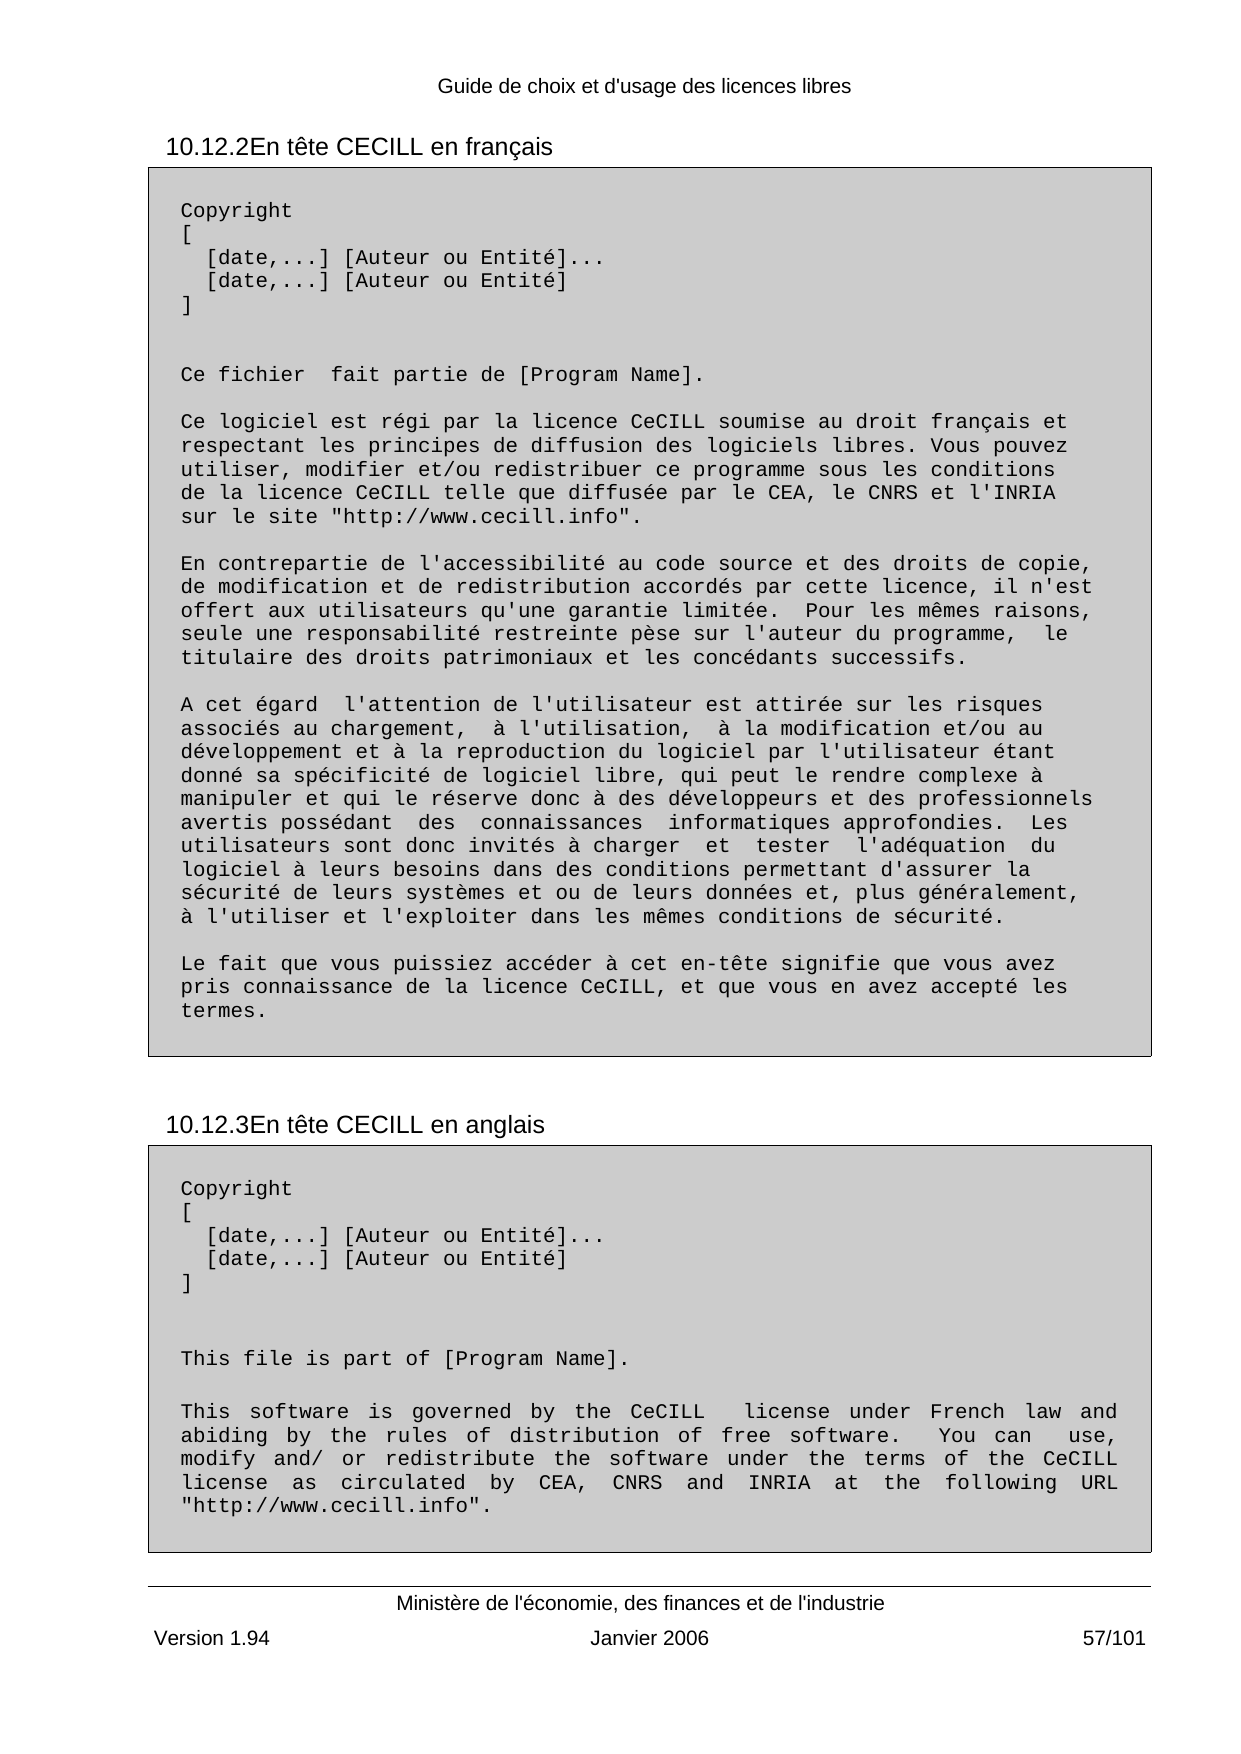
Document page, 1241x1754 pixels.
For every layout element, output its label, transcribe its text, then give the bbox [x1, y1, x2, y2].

text de modification et de redistribution accordés par cette licence, il n'est [149, 544, 1151, 567]
text [date,...] [Auteur ou Entité]... [149, 1192, 1151, 1216]
text A cet égard l'attention de l'utilisateur est attirée sur les risques [149, 662, 1151, 685]
text [ [196, 1185, 202, 1192]
subtitle En tête CECILL en anglais [165, 1111, 1151, 1139]
subtitle En tête CECILL en français [165, 133, 1151, 161]
text avertis possédant des connaissances informatiques approfondies. Les [149, 779, 1151, 803]
text sécurité de leurs systèmes et ou de leurs données et, plus généralement, [149, 850, 1151, 873]
text manipuler et qui le réserve donc à des développeurs et des professionnels [149, 756, 1151, 779]
text Copyright [149, 168, 1151, 191]
text titulaire des droits patrimoniaux et les concédants successifs. [149, 614, 1151, 638]
text termes. [149, 968, 1151, 1056]
text offert aux utilisateurs qu'une garantie limitée. Pour les mêmes raisons, [149, 567, 1151, 591]
text pris connaissance de la licence CeCILL, et que vous en avez accepté les [149, 944, 1151, 968]
text [date,...] [Auteur ou Entité]... [149, 214, 1151, 238]
text [date,...] [Auteur ou Entité] [149, 1216, 1151, 1239]
text développement et à la reproduction du logiciel par l'utilisateur étant [149, 709, 1151, 732]
text Le fait que vous puissiez accéder à cet en-tête signifie que vous avez [149, 921, 1151, 944]
text utiliser, modifier et/ou redistribuer ce programme sous les conditions [149, 426, 1151, 450]
text This software is governed by the CeCILL license under French law and abiding by the rules of distribution of free software. You can use, modify and/ or redistribute the software under the terms of the CeCILL license as circulated by CEA, CNRS and INRIA at the following URL "http://www.cecill.info". [149, 1369, 1151, 1552]
text utilisateurs sont donc invités à charger et tester l'adéquation du [149, 803, 1151, 826]
text [date,...] [Auteur ou Entité] [149, 238, 1151, 261]
text [ [258, 207, 264, 214]
text associés au chargement, à l'utilisation, à la modification et/ou au [149, 685, 1151, 709]
text [ [258, 1185, 264, 1192]
text ] [149, 1239, 1151, 1263]
text de la licence CeCILL telle que diffusée par le CEA, le CNRS et l'INRIA [149, 450, 1151, 473]
text logiciel à leurs besoins dans des conditions permettant d'assurer la [149, 826, 1151, 850]
text [ [196, 207, 202, 214]
text Copyright [149, 1146, 1151, 1169]
text seule une responsabilité restreinte pèse sur l'auteur du programme, le [149, 591, 1151, 614]
text [ [149, 1169, 1151, 1192]
text En contrepartie de l'accessibilité au code source et des droits de copie, [149, 520, 1151, 544]
text [ [149, 191, 1151, 214]
text Ce logiciel est régi par la licence CeCILL soumise au droit français et [149, 379, 1151, 403]
text donné sa spécificité de logiciel libre, qui peut le rendre complexe à [149, 732, 1151, 756]
text à l'utiliser et l'exploiter dans les mêmes conditions de sécurité. [149, 873, 1151, 897]
text sur le site "http://www.cecill.info". [149, 473, 1151, 497]
text ] [149, 261, 1151, 285]
text Ce fichier fait partie de [Program Name]. [149, 332, 1151, 356]
text respectant les principes de diffusion des logiciels libres. Vous pouvez [149, 403, 1151, 426]
text This file is part of [Program Name]. [149, 1316, 1151, 1369]
